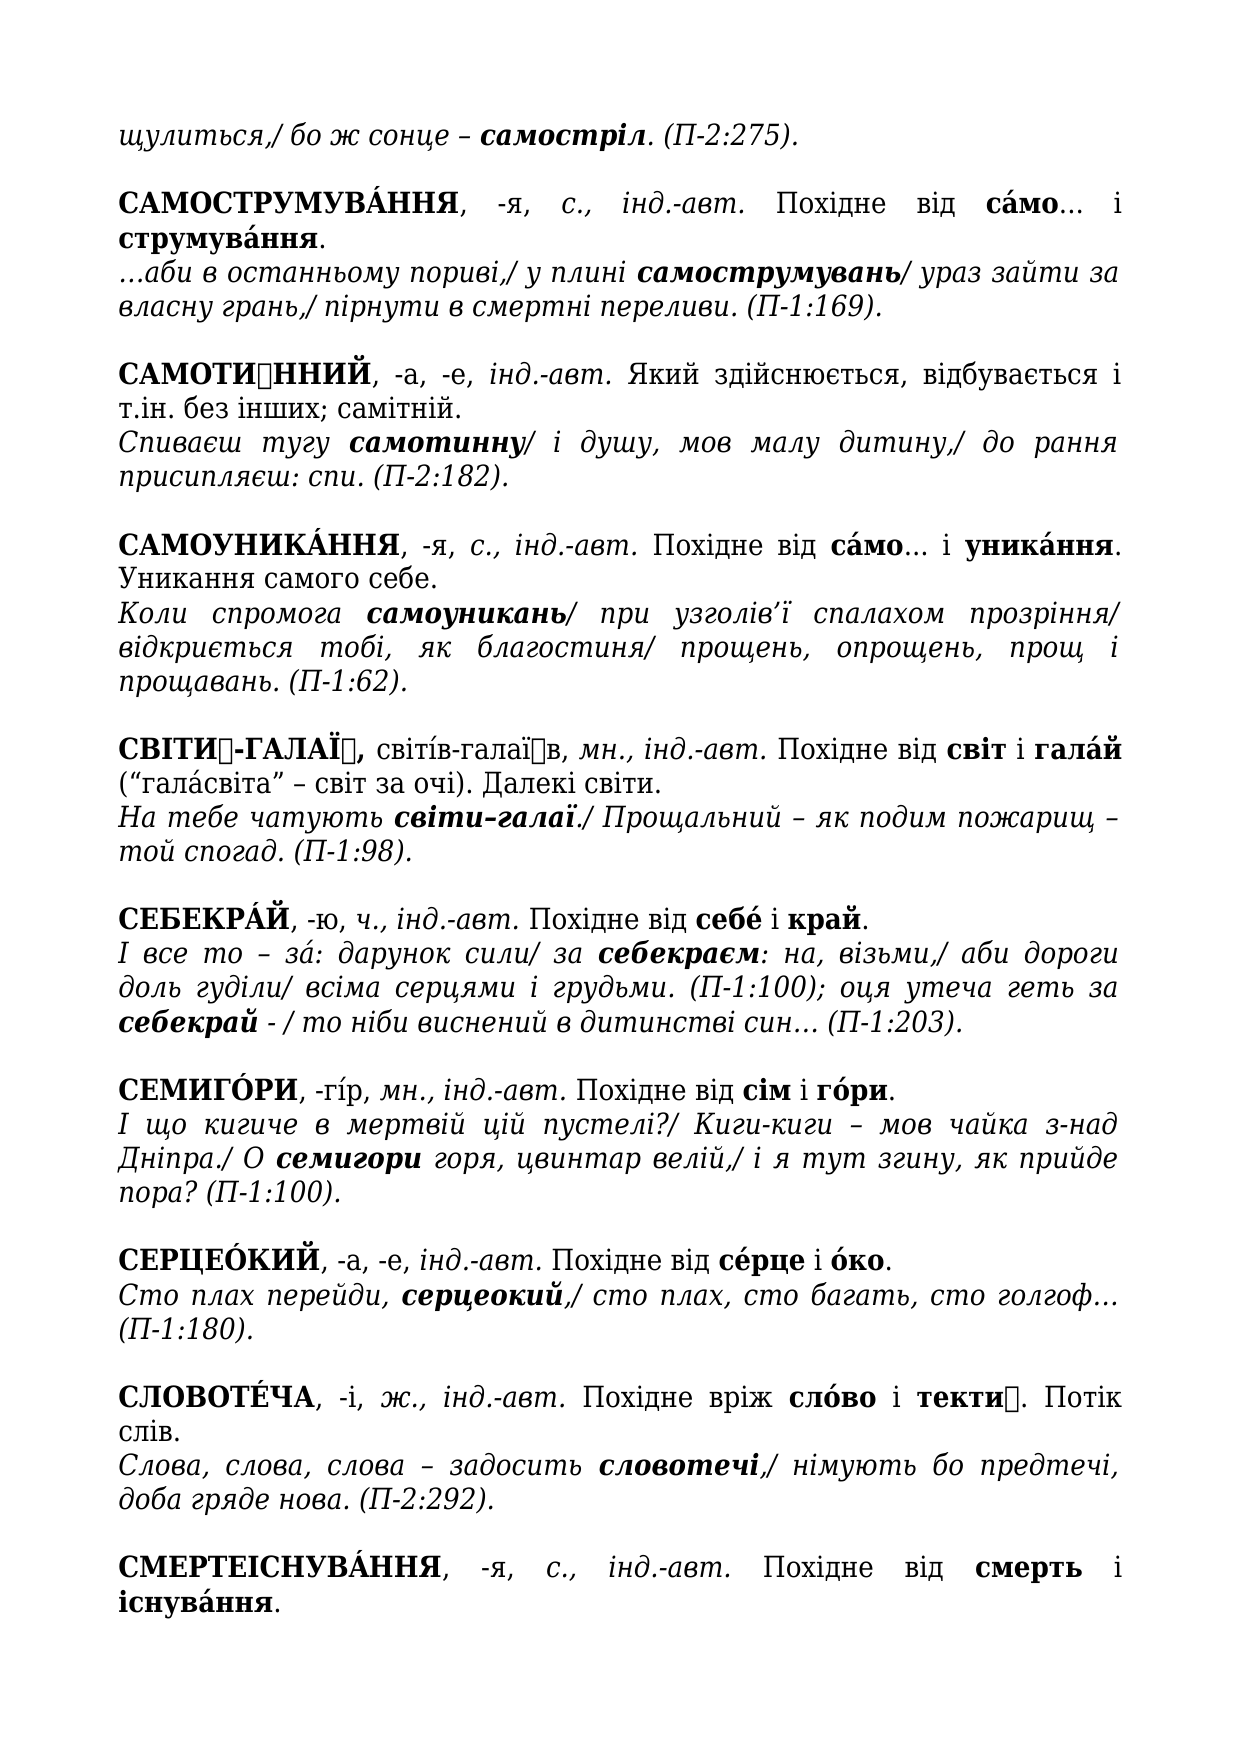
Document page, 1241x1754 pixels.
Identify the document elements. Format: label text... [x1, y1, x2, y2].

text Семигóри, -гíр, мн., інд.-авт. Похідне від сім і гóри. [118, 1073, 1122, 1107]
text Серцеóкий, -а, -е, інд.-авт. Похідне від сéрце і óко. [118, 1243, 1122, 1278]
text Смертеіснувáння, -я, с., інд.-авт. Похідне від смерть і існувáння. [118, 1550, 1122, 1619]
text Спиваєш тугу самотинну/ і душу, мов малу дитину,/ до рання присипляєш: спи. (П-2:182). [118, 425, 1122, 493]
text І що кигиче в мертвій цій пустелі?/ Киги-киги – мов чайка з-над Дніпра./ О семигори горя, цвинтар велій,/ і я тут згину, як прийде пора? (П-1:100). [118, 1107, 1122, 1209]
text Самоуникáння, -я, с., інд.-авт. Похідне від сáмо... і уникáння. Уникання самого себе. [118, 527, 1122, 596]
text Самотинний, -а, -е, інд.-авт. Який здійснюється, відбувається і т.ін. без інших; самітній. [118, 357, 1122, 425]
text На тебе чатують світи–галаї./ Прощальний – як подим пожарищ – той спогад. (П-1:98). [118, 800, 1122, 868]
text Коли спромога самоуникань/ при узголів’ї спалахом прозріння/ відкриється тобі, як благостиня/ прощень, опрощень, прощ і прощавань. (П-1:62). [118, 596, 1122, 698]
text Себекрáй, -ю, ч., інд.-авт. Похідне від себé і край. [118, 902, 1122, 937]
text І все то – зá: дарунок сили/ за себекраєм: на, візьми,/ аби дороги доль гуділи/ всіма серцями і грудьми. (П-1:100); оця утеча геть за себекрай - / то ніби виснений в дитинстві син… (П-1:203). [118, 937, 1122, 1039]
text Самострумувáння, -я, с., інд.-авт. Похідне від сáмо... і струмувáння. [118, 186, 1122, 255]
text щулиться,/ бо ж сонце – самостріл. (П-2:275). [118, 118, 1122, 152]
text Слова, слова, слова – задосить словотечі,/ німують бо предтечі, доба гряде нова. (П-2:292). [118, 1448, 1122, 1516]
text Словотéча, -і, ж., інд.-авт. Похідне вріж слóво і текти. Потік слів. [118, 1380, 1122, 1448]
text Світи-галаї, світíв-галаїв, мн., інд.-авт. Похідне від світ і галáй (“галáсвіта” – світ за очі). Далекі світи. [118, 732, 1122, 800]
text …аби в останньому пориві,/ у плині самострумувань/ ураз зайти за власну грань,/ пірнути в смертні переливи. (П-1:169). [118, 255, 1122, 323]
text Сто плах перейди, серцеокий,/ сто плах, сто багать, сто голгоф… (П-1:180). [118, 1278, 1122, 1346]
